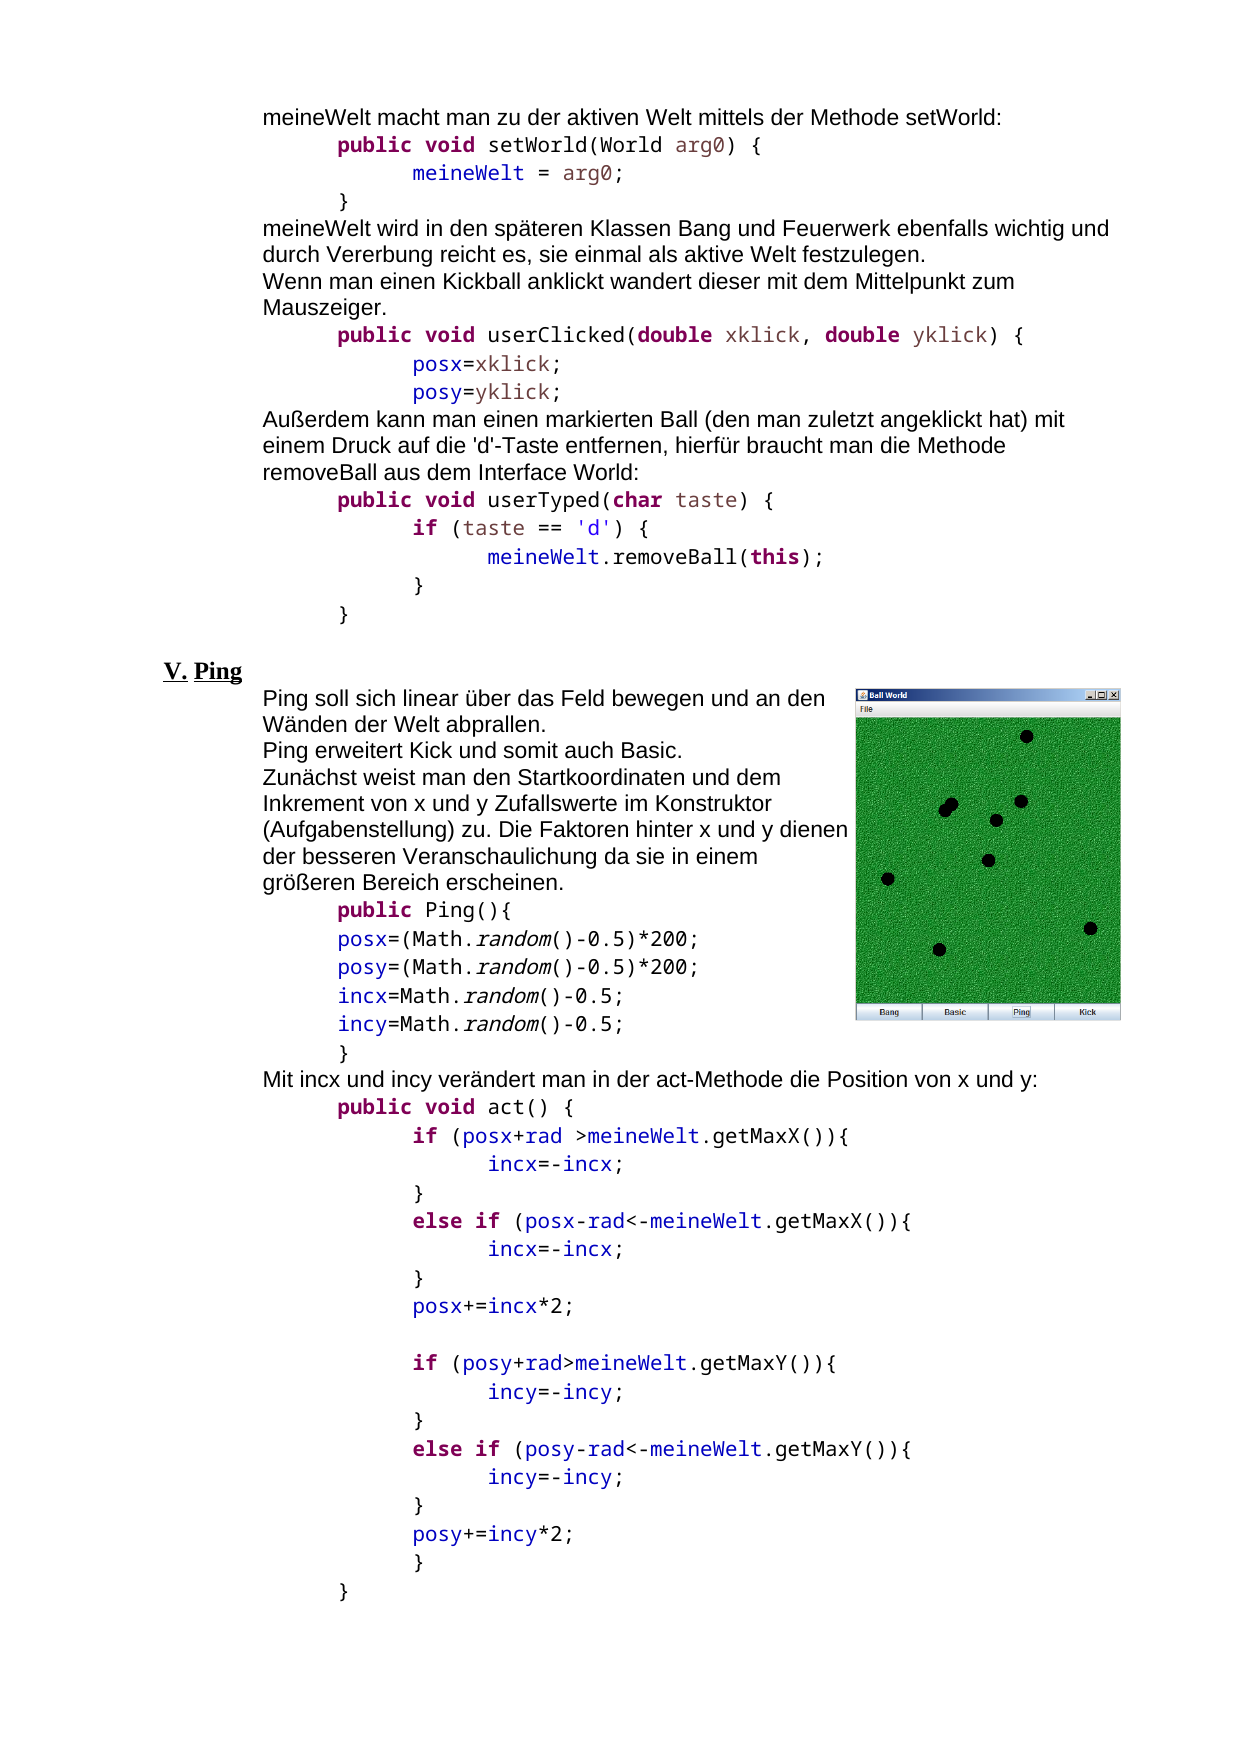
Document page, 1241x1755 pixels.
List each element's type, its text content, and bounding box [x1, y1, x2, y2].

text Ping soll sich linear über das Feld bewegen und an den Wänden der Welt abprallen. [262, 684, 1122, 737]
text posy=(Math.random()-0.5)*200; [262, 952, 854, 981]
text } [262, 1405, 1122, 1434]
text public void act() { [262, 1092, 1122, 1121]
text meineWelt macht man zu der aktiven Welt mittels der Methode setWorld: [262, 103, 1122, 130]
text posy=yklick; [262, 377, 1122, 406]
text } [262, 599, 1122, 627]
text if (posx+rad >meineWelt.getMaxX()){ [262, 1121, 1122, 1149]
text } [262, 1547, 1122, 1576]
text meineWelt wird in den späteren Klassen Bang und Feuerwerk ebenfalls wichtig und durch Vererbung reicht es, sie einmal als aktive Welt festzulegen. [262, 215, 1122, 268]
text incx=Math.random()-0.5; [262, 981, 854, 1009]
text Mit incx und incy verändert man in der act-Methode die Position von x und y: [262, 1066, 1122, 1092]
text posx+=incx*2; [262, 1291, 1122, 1320]
text meineWelt = arg0; [262, 158, 1122, 187]
text public Ping(){ [262, 895, 854, 924]
text public void setWorld(World arg0) { [262, 130, 1122, 158]
text } [262, 1491, 1122, 1519]
text Ping erweitert Kick und somit auch Basic. [262, 737, 854, 764]
text if (posy+rad>meineWelt.getMaxY()){ [262, 1348, 1122, 1377]
text } [262, 1263, 1122, 1291]
text } [262, 1576, 1122, 1604]
text Zunächst weist man den Startkoordinaten und dem Inkrement von x und y Zufallswerte im Konstruktor (Aufgabenstellung) zu. Die Faktoren hinter x und y dienen der besseren Veranschaulichung da sie in einem größeren Bereich erscheinen. [262, 764, 854, 895]
text incy=-incy; [262, 1377, 1122, 1405]
text posx=(Math.random()-0.5)*200; [262, 924, 854, 952]
text } [262, 1178, 1122, 1206]
text incy=-incy; [262, 1462, 1122, 1491]
text } [262, 187, 1122, 215]
text incy=Math.random()-0.5; [262, 1009, 1122, 1038]
text meineWelt.removeBall(this); [262, 542, 1122, 570]
text public void userClicked(double xklick, double yklick) { [262, 321, 1122, 349]
text incx=-incx; [262, 1149, 1122, 1178]
text else if (posx-rad<-meineWelt.getMaxX()){ [262, 1206, 1122, 1234]
text else if (posy-rad<-meineWelt.getMaxY()){ [262, 1434, 1122, 1462]
text incx=-incx; [262, 1234, 1122, 1263]
text } [262, 1038, 1122, 1066]
text public void userTyped(char taste) { [262, 485, 1122, 513]
text if (taste == 'd') { [262, 513, 1122, 542]
text Wenn man einen Kickball anklickt wandert dieser mit dem Mittelpunkt zum Mauszeiger. [262, 268, 1122, 321]
text posx=xklick; [262, 349, 1122, 377]
text } [262, 570, 1122, 599]
text posy+=incy*2; [262, 1519, 1122, 1547]
text Außerdem kann man einen markierten Ball (den man zuletzt angeklickt hat) mit einem Druck auf die 'd'-Taste entfernen, hierfür braucht man die Methode removeBall aus dem Interface World: [262, 406, 1122, 485]
list Ping [187, 656, 1122, 684]
